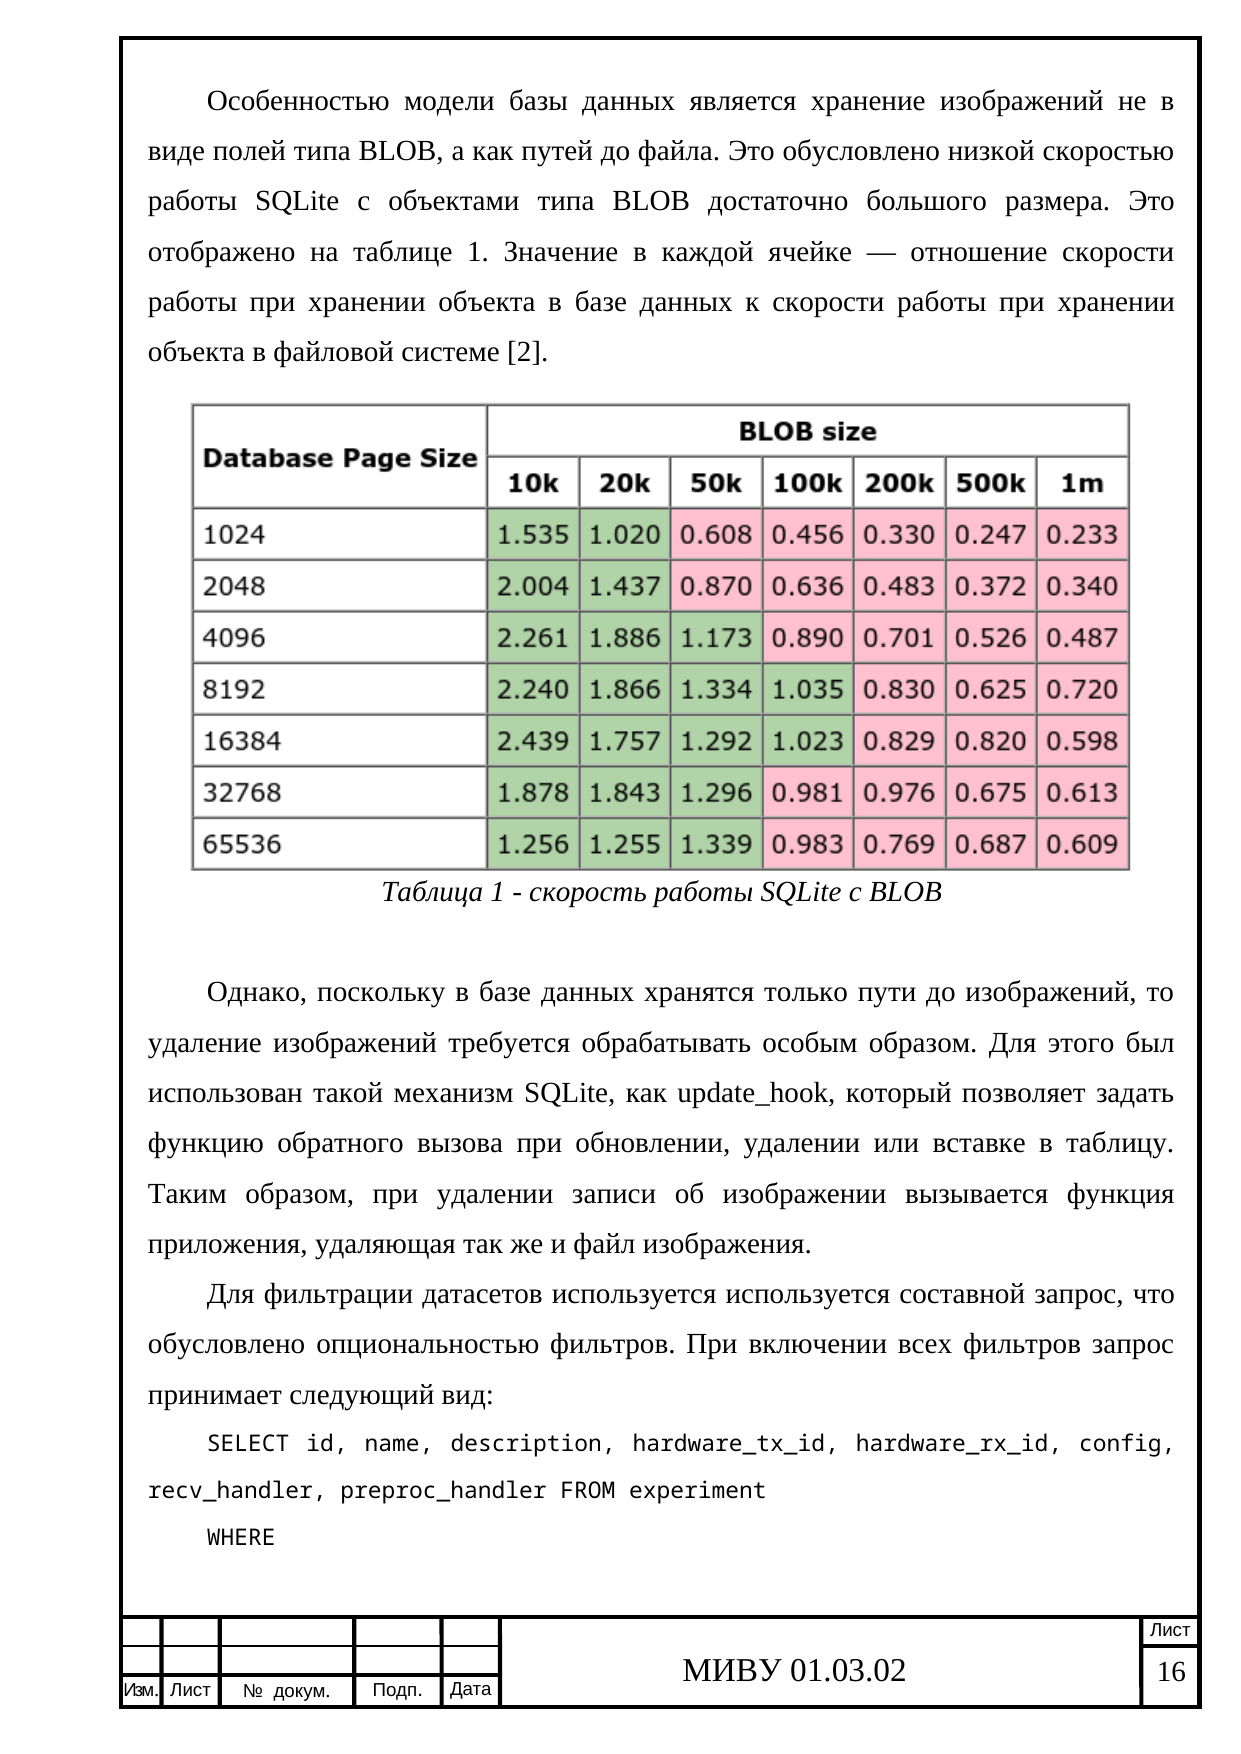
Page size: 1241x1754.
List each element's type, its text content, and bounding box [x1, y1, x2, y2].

text Однако, поскольку в базе данных хранятся только пути до изображений, то удаление изображений требуется обрабатывать особым образом. Для этого был использован такой механизм SQLite, как update_hook, который позволяет задать функцию обратного вызова при обновлении, удалении или вставке в таблицу. Таким образом, при удалении записи об изображении вызывается функция приложения, удаляющая так же и файл изображения. [148, 974, 1175, 1259]
text SELECT id, name, description, hardware_tx_id, hardware_rx_id, config, recv_handler, preproc_handler FROM experiment [148, 1427, 1175, 1505]
picture [188, 397, 1134, 874]
text Таблица 1 - скорость работы SQLite с BLOB [189, 874, 1134, 907]
text Особенностью модели базы данных является хранение изображений не в виде полей типа BLOB, а как путей до файла. Это обусловлено низкой скоростью работы SQLite с объектами типа BLOB достаточно большого размера. Это отображено на таблице 1. Значение в каждой ячейке — отношение скорости работы при хранении объекта в базе данных к скорости работы при хранении объекта в файловой системе [2]. [148, 83, 1175, 368]
text Для фильтрации датасетов используется используется составной запрос, что обусловлено опциональностью фильтров. При включении всех фильтров запрос принимает следующий вид: [148, 1276, 1175, 1411]
text WHERE [148, 1521, 1175, 1552]
